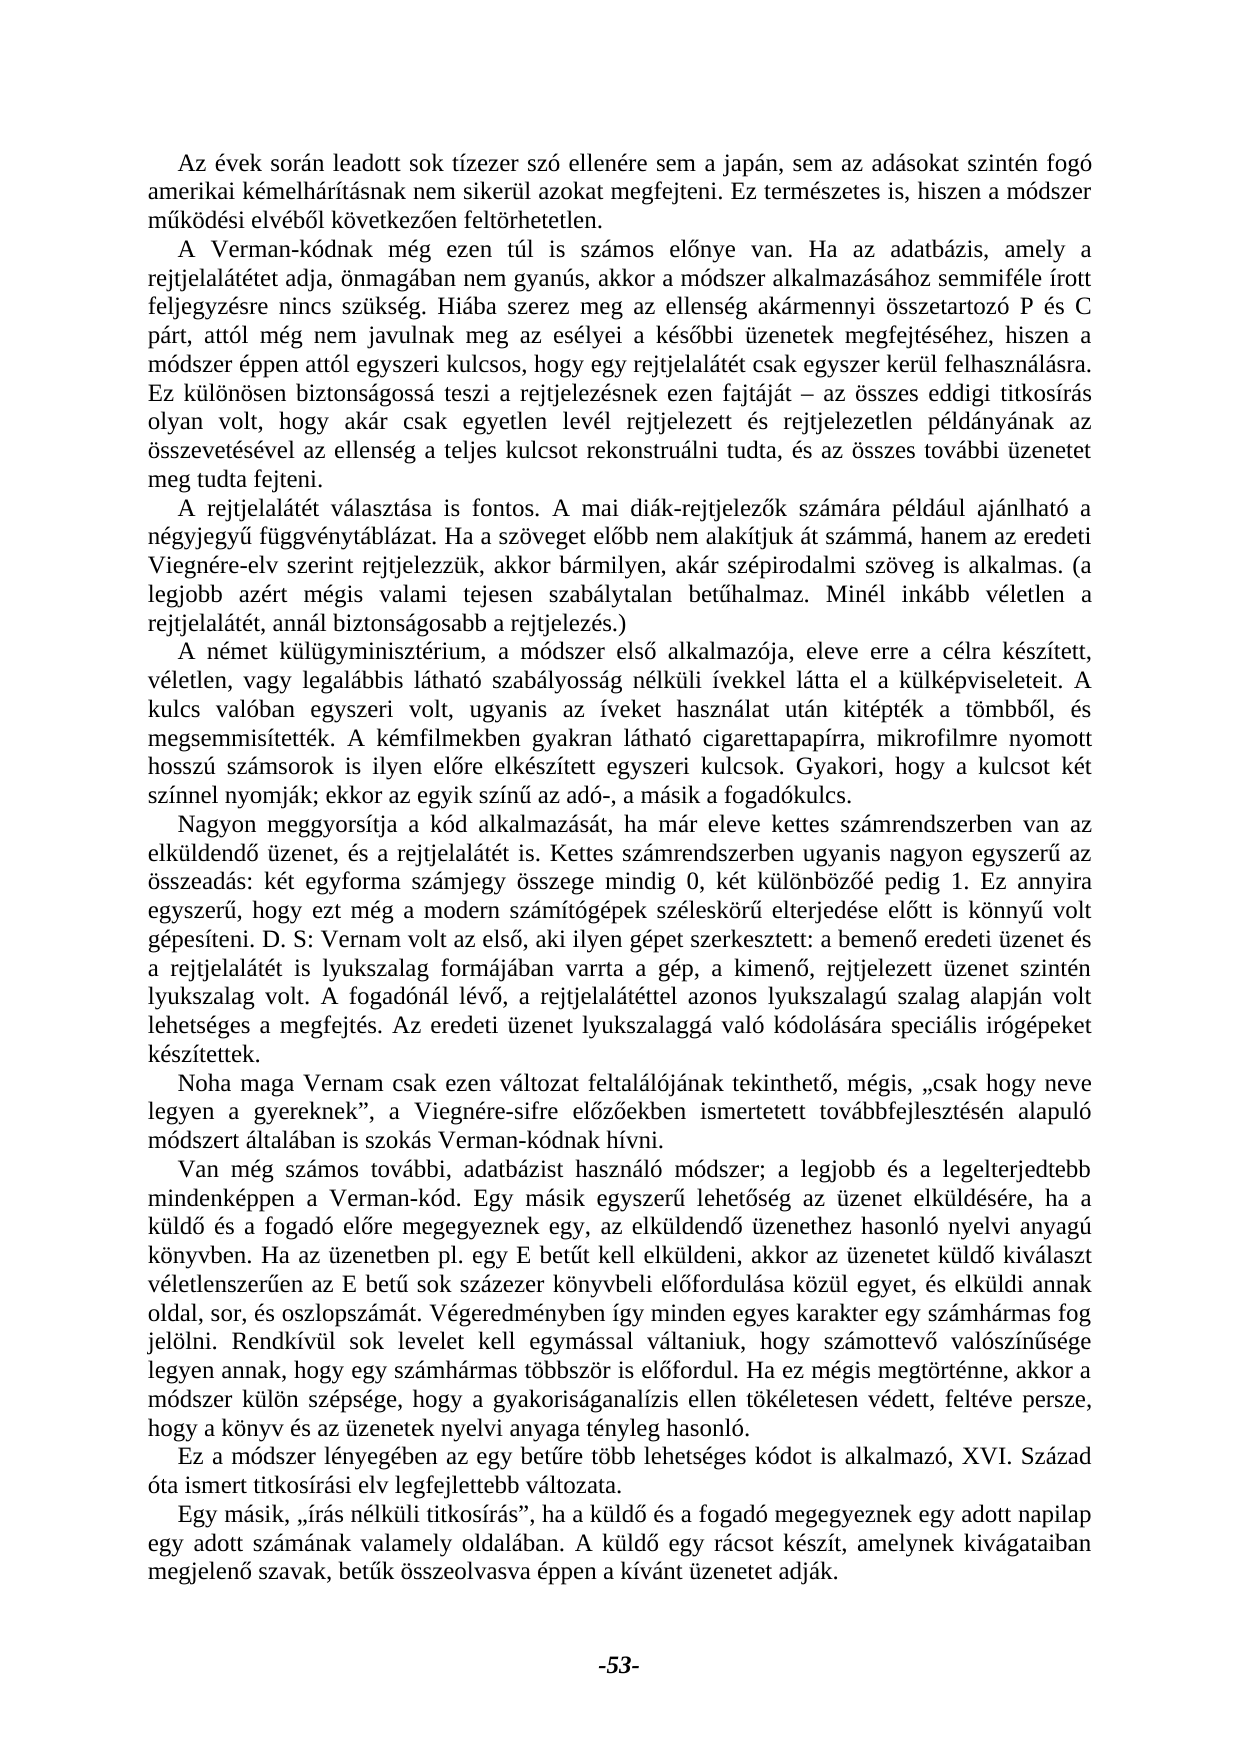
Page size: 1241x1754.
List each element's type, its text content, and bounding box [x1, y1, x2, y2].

text Ez a módszer lényegében az egy betűre több lehetséges kódot is alkalmazó, XVI. Század óta ismert titkosírási elv legfejlettebb változata. [148, 1441, 1093, 1499]
text Egy másik, „írás nélküli titkosírás”, ha a küldő és a fogadó megegyeznek egy adott napilap egy adott számának valamely oldalában. A küldő egy rácsot készít, amelynek kivágataiban megjelenő szavak, betűk összeolvasva éppen a kívánt üzenetet adják. [148, 1499, 1093, 1585]
text Nagyon meggyorsítja a kód alkalmazását, ha már eleve kettes számrendszerben van az elküldendő üzenet, és a rejtjelalátét is. Kettes számrendszerben ugyanis nagyon egyszerű az összeadás: két egyforma számjegy összege mindig 0, két különbözőé pedig 1. Ez annyira egyszerű, hogy ezt még a modern számítógépek széleskörű elterjedése előtt is könnyű volt gépesíteni. D. S: Vernam volt az első, aki ilyen gépet szerkesztett: a bemenő eredeti üzenet és a rejtjelalátét is lyukszalag formájában varrta a gép, a kimenő, rejtjelezett üzenet szintén lyukszalag volt. A fogadónál lévő, a rejtjelalátéttel azonos lyukszalagú szalag alapján volt lehetséges a megfejtés. Az eredeti üzenet lyukszalaggá való kódolására speciális irógépeket készítettek. [148, 809, 1093, 1068]
text A Verman-kódnak még ezen túl is számos előnye van. Ha az adatbázis, amely a rejtjelalátétet adja, önmagában nem gyanús, akkor a módszer alkalmazásához semmiféle írott feljegyzésre nincs szükség. Hiába szerez meg az ellenség akármennyi összetartozó P és C párt, attól még nem javulnak meg az esélyei a későbbi üzenetek megfejtéséhez, hiszen a módszer éppen attól egyszeri kulcsos, hogy egy rejtjelalátét csak egyszer kerül felhasználásra. Ez különösen biztonságossá teszi a rejtjelezésnek ezen fajtáját – az összes eddigi titkosírás olyan volt, hogy akár csak egyetlen levél rejtjelezett és rejtjelezetlen példányának az összevetésével az ellenség a teljes kulcsot rekonstruálni tudta, és az összes további üzenetet meg tudta fejteni. [148, 234, 1093, 493]
text Van még számos további, adatbázist használó módszer; a legjobb és a legelterjedtebb mindenképpen a Verman-kód. Egy másik egyszerű lehetőség az üzenet elküldésére, ha a küldő és a fogadó előre megegyeznek egy, az elküldendő üzenethez hasonló nyelvi anyagú könyvben. Ha az üzenetben pl. egy E betűt kell elküldeni, akkor az üzenetet küldő kiválaszt véletlenszerűen az E betű sok százezer könyvbeli előfordulása közül egyet, és elküldi annak oldal, sor, és oszlopszámát. Végeredményben így minden egyes karakter egy számhármas fog jelölni. Rendkívül sok levelet kell egymással váltaniuk, hogy számottevő valószínűsége legyen annak, hogy egy számhármas többször is előfordul. Ha ez mégis megtörténne, akkor a módszer külön szépsége, hogy a gyakoriságanalízis ellen tökéletesen védett, feltéve persze, hogy a könyv és az üzenetek nyelvi anyaga tényleg hasonló. [148, 1154, 1093, 1441]
text A német külügyminisztérium, a módszer első alkalmazója, eleve erre a célra készített, véletlen, vagy legalábbis látható szabályosság nélküli ívekkel látta el a külképviseleteit. A kulcs valóban egyszeri volt, ugyanis az íveket használat után kitépték a tömbből, és megsemmisítették. A kémfilmekben gyakran látható cigarettapapírra, mikrofilmre nyomott hosszú számsorok is ilyen előre elkészített egyszeri kulcsok. Gyakori, hogy a kulcsot két színnel nyomják; ekkor az egyik színű az adó-, a másik a fogadókulcs. [148, 636, 1093, 809]
text A rejtjelalátét választása is fontos. A mai diák-rejtjelezők számára például ajánlható a négyjegyű függvénytáblázat. Ha a szöveget előbb nem alakítjuk át számmá, hanem az eredeti Viegnére-elv szerint rejtjelezzük, akkor bármilyen, akár szépirodalmi szöveg is alkalmas. (a legjobb azért mégis valami tejesen szabálytalan betűhalmaz. Minél inkább véletlen a rejtjelalátét, annál biztonságosabb a rejtjelezés.) [148, 493, 1093, 636]
text Az évek során leadott sok tízezer szó ellenére sem a japán, sem az adásokat szintén fogó amerikai kémelhárításnak nem sikerül azokat megfejteni. Ez természetes is, hiszen a módszer működési elvéből következően feltörhetetlen. [148, 148, 1093, 234]
text Noha maga Vernam csak ezen változat feltalálójának tekinthető, mégis, „csak hogy neve legyen a gyereknek”, a Viegnére-sifre előzőekben ismertetett továbbfejlesztésén alapuló módszert általában is szokás Verman-kódnak hívni. [148, 1068, 1093, 1154]
